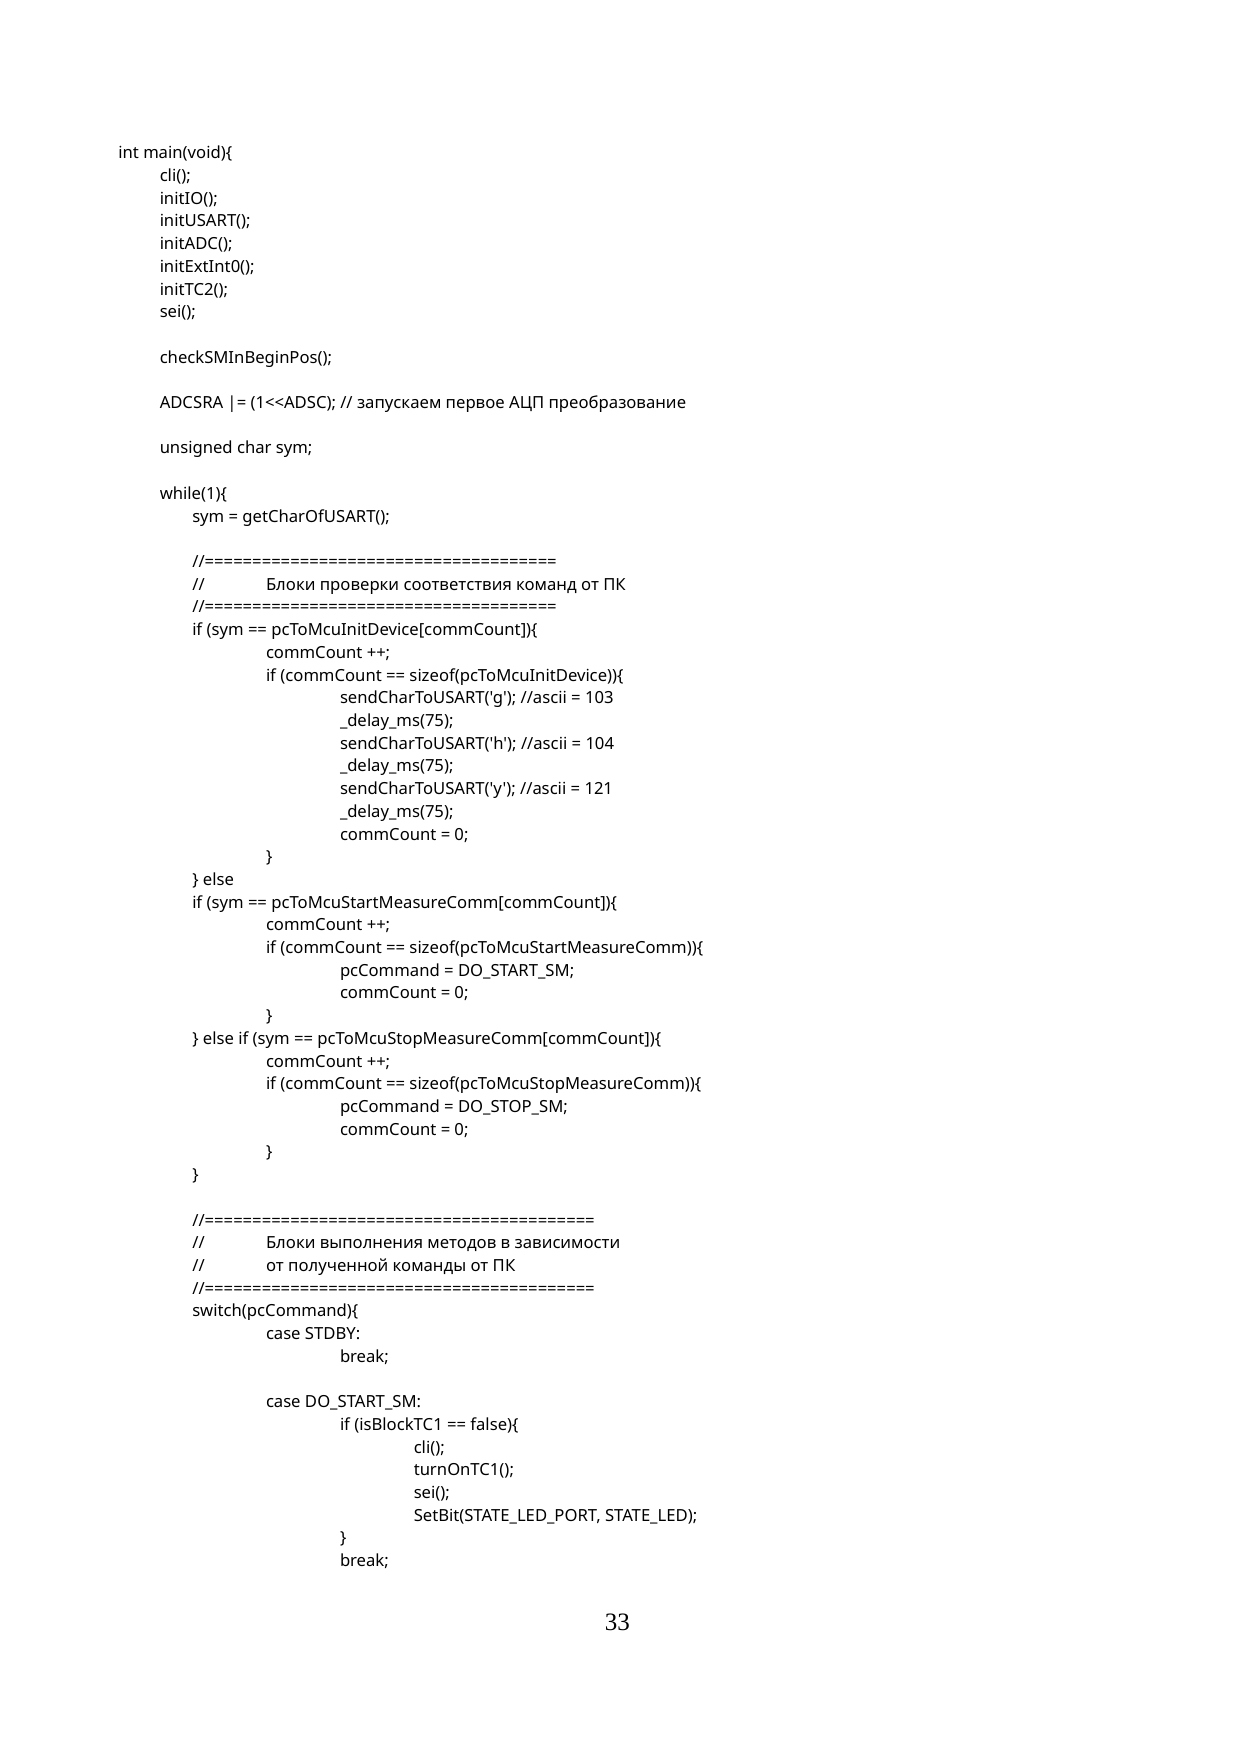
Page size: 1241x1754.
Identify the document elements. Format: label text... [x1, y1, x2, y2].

text } [118, 1140, 1122, 1163]
text initTC2(); [118, 277, 1122, 300]
text sym = getCharOfUSART(); [118, 504, 1122, 527]
text initUSART(); [118, 209, 1122, 232]
text } [118, 1004, 1122, 1026]
text pcCommand = DO_STOP_SM; [118, 1094, 1122, 1117]
text while(1){ [118, 481, 1122, 504]
text unsigned char sym; [118, 436, 1122, 459]
text commCount = 0; [118, 1117, 1122, 1140]
text _delay_ms(75); [118, 754, 1122, 777]
text _delay_ms(75); [118, 799, 1122, 822]
text initExtInt0(); [118, 254, 1122, 277]
text switch(pcCommand){ [118, 1299, 1122, 1322]
text checkSMInBeginPos(); [118, 345, 1122, 368]
text break; [118, 1344, 1122, 1367]
text } else if (sym == pcToMcuStopMeasureComm[commCount]){ [118, 1026, 1122, 1049]
text //===================================== [118, 595, 1122, 618]
text // от полученной команды от ПК [118, 1253, 1122, 1276]
text if (commCount == sizeof(pcToMcuStartMeasureComm)){ [118, 936, 1122, 958]
text cli(); [118, 1435, 1122, 1458]
text commCount ++; [118, 640, 1122, 663]
text if (commCount == sizeof(pcToMcuStopMeasureComm)){ [118, 1072, 1122, 1094]
text commCount = 0; [118, 981, 1122, 1004]
text //========================================= [118, 1276, 1122, 1299]
text } [118, 845, 1122, 867]
text int main(void){ [118, 141, 1122, 163]
text sendCharToUSART('g'); //ascii = 103 [118, 686, 1122, 708]
text if (sym == pcToMcuInitDevice[commCount]){ [118, 618, 1122, 640]
text } [118, 1526, 1122, 1549]
text sei(); [118, 1481, 1122, 1503]
text } [118, 1163, 1122, 1185]
text if (sym == pcToMcuStartMeasureComm[commCount]){ [118, 890, 1122, 913]
text // Блоки проверки соответствия команд от ПК [118, 572, 1122, 595]
text sei(); [118, 300, 1122, 322]
text commCount ++; [118, 1049, 1122, 1072]
text case DO_START_SM: [118, 1390, 1122, 1412]
text ADCSRA |= (1<<ADSC); // запускаем первое АЦП преобразование [118, 391, 1122, 413]
text commCount ++; [118, 913, 1122, 936]
text initADC(); [118, 232, 1122, 254]
text sendCharToUSART('h'); //ascii = 104 [118, 731, 1122, 754]
text if (commCount == sizeof(pcToMcuInitDevice)){ [118, 663, 1122, 686]
text pcCommand = DO_START_SM; [118, 958, 1122, 981]
text } else [118, 867, 1122, 890]
text case STDBY: [118, 1322, 1122, 1344]
text // Блоки выполнения методов в зависимости [118, 1231, 1122, 1253]
text if (isBlockTC1 == false){ [118, 1412, 1122, 1435]
text //========================================= [118, 1208, 1122, 1231]
text sendCharToUSART('y'); //ascii = 121 [118, 777, 1122, 799]
text break; [118, 1549, 1122, 1571]
text //===================================== [118, 549, 1122, 572]
text commCount = 0; [118, 822, 1122, 845]
text turnOnTC1(); [118, 1458, 1122, 1481]
text SetBit(STATE_LED_PORT, STATE_LED); [118, 1503, 1122, 1526]
text cli(); [118, 163, 1122, 186]
text initIO(); [118, 186, 1122, 209]
text _delay_ms(75); [118, 708, 1122, 731]
